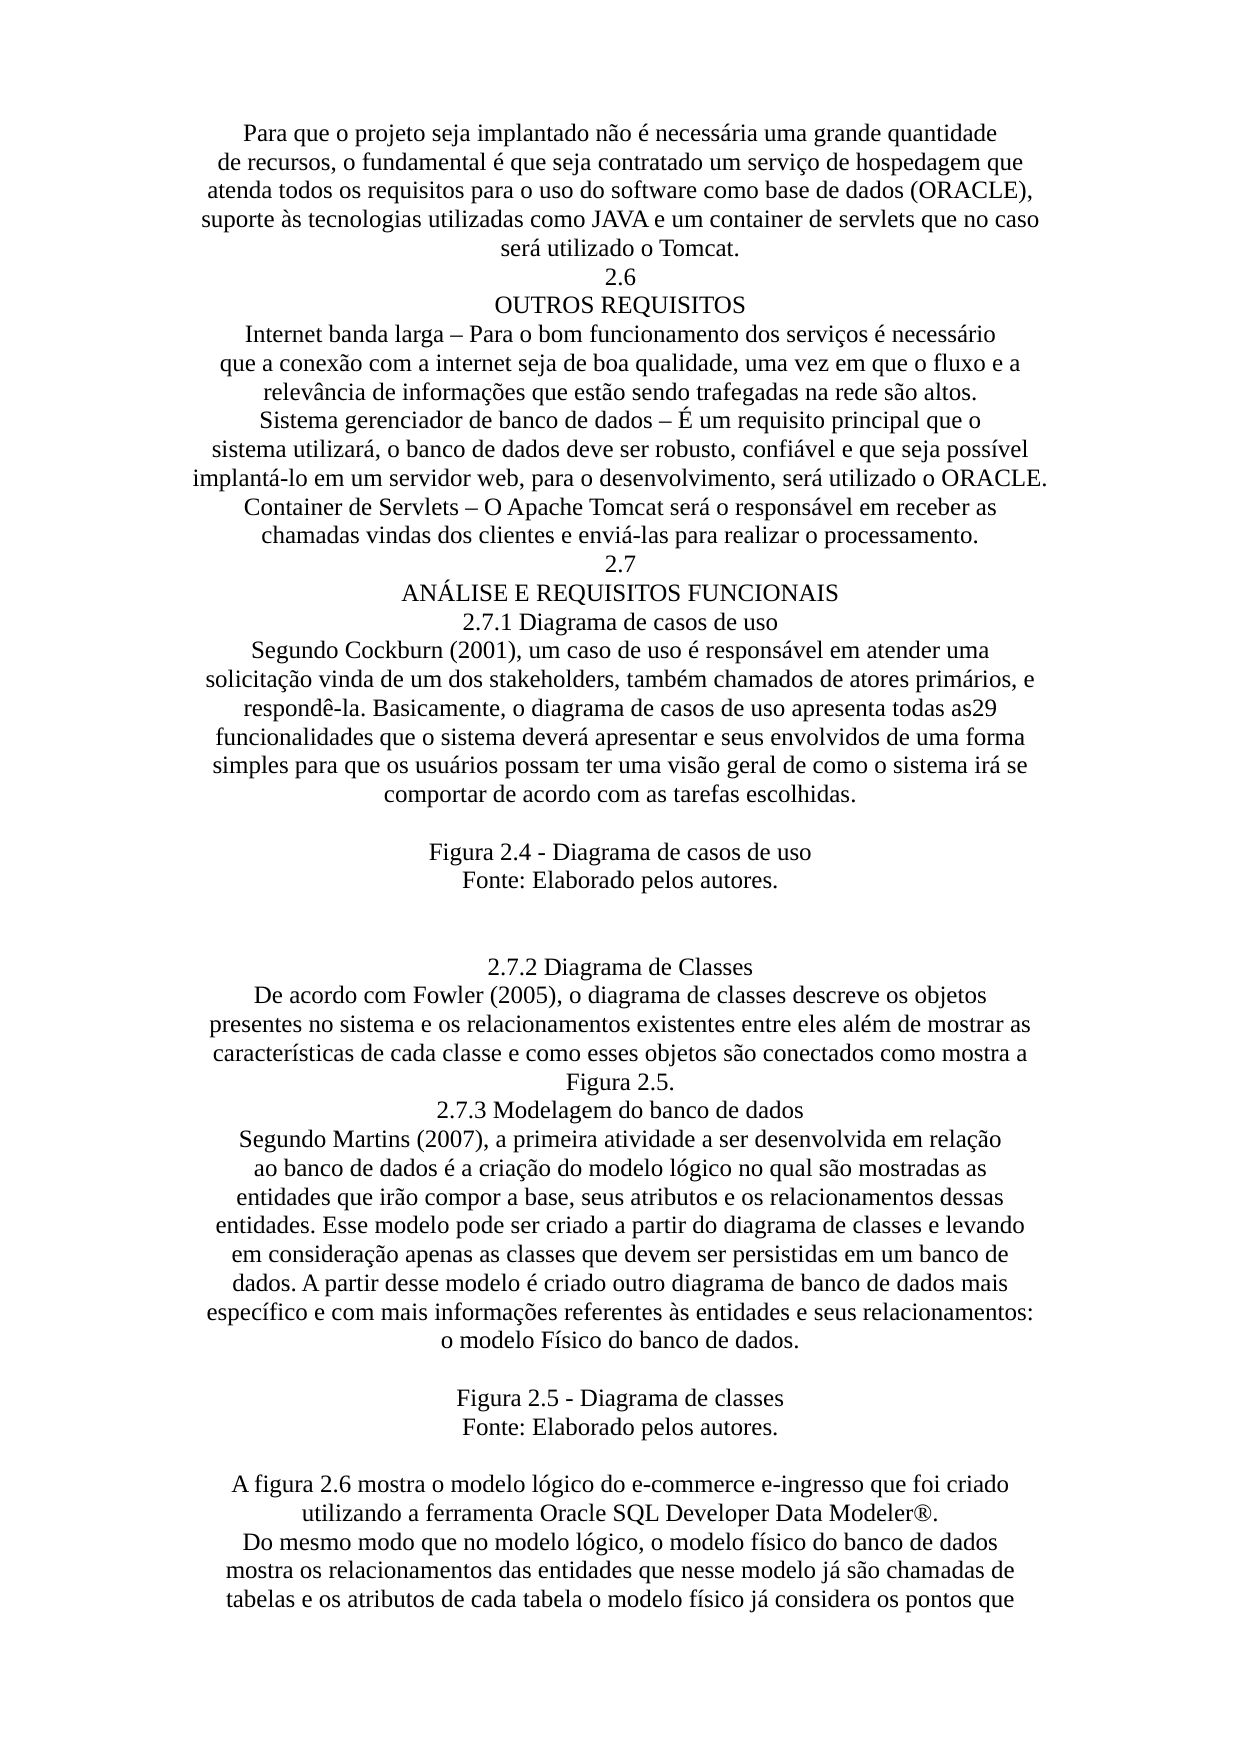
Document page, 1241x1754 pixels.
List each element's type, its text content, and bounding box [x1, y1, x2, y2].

text Figura 2.5. [118, 1067, 1122, 1096]
text 2.6 [118, 262, 1122, 291]
text utilizando a ferramenta Oracle SQL Developer Data Modeler®. [118, 1498, 1122, 1527]
text Para que o projeto seja implantado não é necessária uma grande quantidade [118, 118, 1122, 147]
text 2.7 [118, 549, 1122, 578]
text Internet banda larga – Para o bom funcionamento dos serviços é necessário [118, 319, 1122, 348]
text Segundo Cockburn (2001), um caso de uso é responsável em atender uma [118, 636, 1122, 664]
text atenda todos os requisitos para o uso do software como base de dados (ORACLE), [118, 176, 1122, 204]
text A figura 2.6 mostra o modelo lógico do e-commerce e-ingresso que foi criado [118, 1469, 1122, 1498]
text ao banco de dados é a criação do modelo lógico no qual são mostradas as [118, 1153, 1122, 1182]
text presentes no sistema e os relacionamentos existentes entre eles além de mostrar as [118, 1009, 1122, 1038]
text chamadas vindas dos clientes e enviá-las para realizar o processamento. [118, 521, 1122, 549]
text funcionalidades que o sistema deverá apresentar e seus envolvidos de uma forma [118, 722, 1122, 751]
text será utilizado o Tomcat. [118, 233, 1122, 262]
text comportar de acordo com as tarefas escolhidas. [118, 779, 1122, 808]
text em consideração apenas as classes que devem ser persistidas em um banco de [118, 1239, 1122, 1268]
text 2.7.3 Modelagem do banco de dados [118, 1096, 1122, 1124]
text Fonte: Elaborado pelos autores. [118, 866, 1122, 894]
text OUTROS REQUISITOS [118, 291, 1122, 319]
text mostra os relacionamentos das entidades que nesse modelo já são chamadas de [118, 1556, 1122, 1584]
text relevância de informações que estão sendo trafegadas na rede são altos. [118, 377, 1122, 406]
text De acordo com Fowler (2005), o diagrama de classes descreve os objetos [118, 981, 1122, 1009]
text tabelas e os atributos de cada tabela o modelo físico já considera os pontos que [118, 1584, 1122, 1613]
text Do mesmo modo que no modelo lógico, o modelo físico do banco de dados [118, 1527, 1122, 1556]
text dados. A partir desse modelo é criado outro diagrama de banco de dados mais [118, 1268, 1122, 1297]
text características de cada classe e como esses objetos são conectados como mostra a [118, 1038, 1122, 1067]
text de recursos, o fundamental é que seja contratado um serviço de hospedagem que [118, 147, 1122, 176]
text 2.7.2 Diagrama de Classes [118, 952, 1122, 981]
text simples para que os usuários possam ter uma visão geral de como o sistema irá se [118, 751, 1122, 779]
text suporte às tecnologias utilizadas como JAVA e um container de servlets que no caso [118, 204, 1122, 233]
text Sistema gerenciador de banco de dados – É um requisito principal que o [118, 406, 1122, 434]
text Figura 2.5 - Diagrama de classes [118, 1383, 1122, 1412]
text específico e com mais informações referentes às entidades e seus relacionamentos: [118, 1297, 1122, 1326]
text Fonte: Elaborado pelos autores. [118, 1412, 1122, 1441]
text entidades que irão compor a base, seus atributos e os relacionamentos dessas [118, 1182, 1122, 1211]
text Figura 2.4 - Diagrama de casos de uso [118, 837, 1122, 866]
text implantá-lo em um servidor web, para o desenvolvimento, será utilizado o ORACLE. [118, 463, 1122, 492]
text Segundo Martins (2007), a primeira atividade a ser desenvolvida em relação [118, 1124, 1122, 1153]
text que a conexão com a internet seja de boa qualidade, uma vez em que o fluxo e a [118, 348, 1122, 377]
text entidades. Esse modelo pode ser criado a partir do diagrama de classes e levando [118, 1211, 1122, 1239]
text solicitação vinda de um dos stakeholders, também chamados de atores primários, e [118, 664, 1122, 693]
text sistema utilizará, o banco de dados deve ser robusto, confiável e que seja possível [118, 434, 1122, 463]
text o modelo Físico do banco de dados. [118, 1326, 1122, 1354]
text 2.7.1 Diagrama de casos de uso [118, 607, 1122, 636]
text ANÁLISE E REQUISITOS FUNCIONAIS [118, 578, 1122, 607]
text Container de Servlets – O Apache Tomcat será o responsável em receber as [118, 492, 1122, 521]
text respondê-la. Basicamente, o diagrama de casos de uso apresenta todas as29 [118, 693, 1122, 722]
